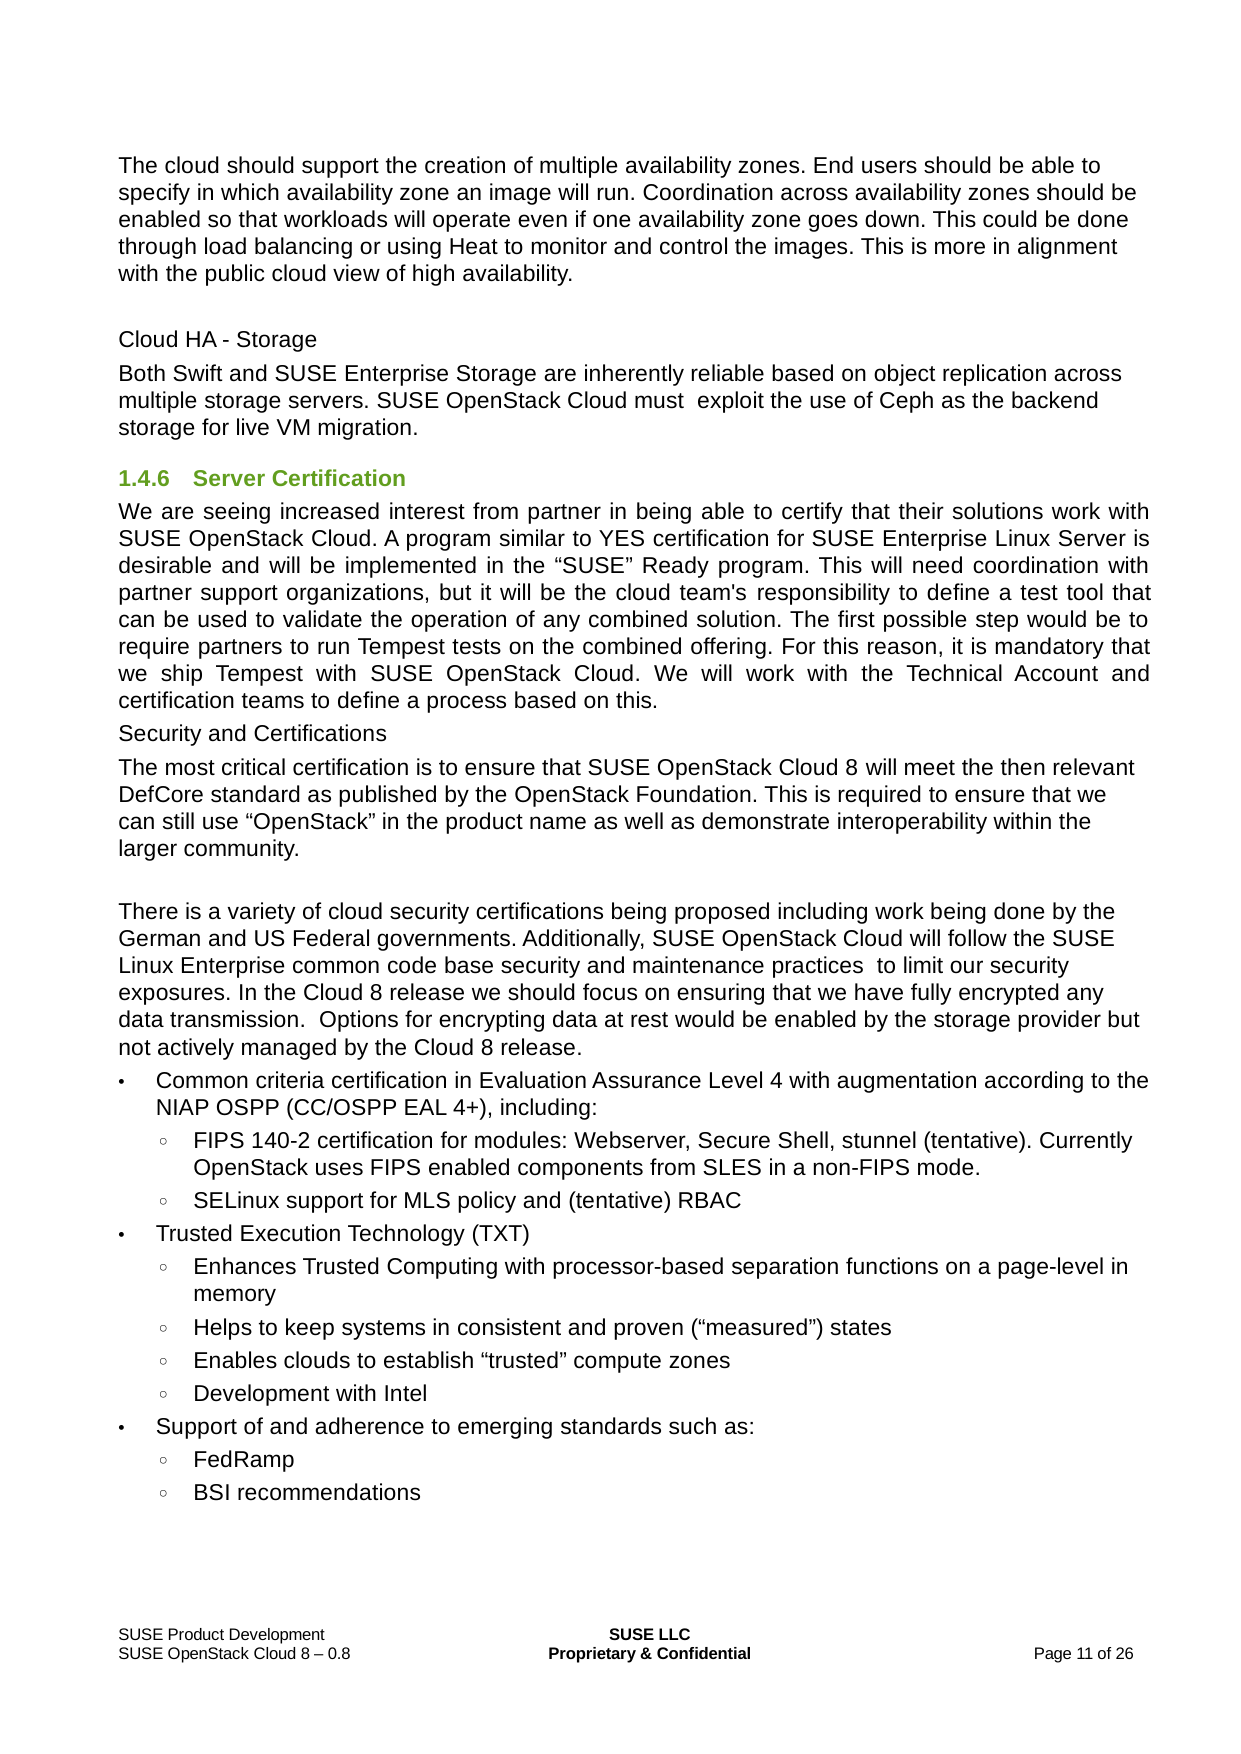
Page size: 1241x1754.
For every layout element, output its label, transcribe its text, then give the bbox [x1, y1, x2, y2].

list FIPS 140-2 certification for modules: Webserver, Secure Shell, stunnel (tentative). Currently OpenStack uses FIPS enabled components from SLES in a non-FIPS mode. [156, 1126, 1152, 1180]
subtitle Server Certification [118, 464, 1152, 491]
list Common criteria certification in Evaluation Assurance Level 4 with augmentation according to the NIAP OSPP (CC/OSPP EAL 4+), including: [118, 1066, 1152, 1120]
list Development with Intel [156, 1379, 1152, 1406]
text Cloud HA - Storage [118, 326, 1152, 353]
list Trusted Execution Technology (TXT) [118, 1219, 1152, 1247]
list Support of and adherence to emerging standards such as: [118, 1412, 1152, 1439]
text The most critical certification is to ensure that SUSE OpenStack Cloud 8 will meet the then relevant DefCore standard as published by the OpenStack Foundation. This is required to ensure that we can still use “OpenStack” in the product name as well as demonstrate interoperability within the larger community. [118, 753, 1152, 861]
list BSI recommendations [156, 1478, 1152, 1506]
list Enables clouds to establish “trusted” compute zones [156, 1346, 1152, 1373]
text We are seeing increased interest from partner in being able to certify that their solutions work with SUSE OpenStack Cloud. A program similar to YES certification for SUSE Enterprise Linux Server is desirable and will be implemented in the “SUSE” Ready program. This will need coordination with partner support organizations, but it will be the cloud team's responsibility to define a test tool that can be used to validate the operation of any combined solution. The first possible step would be to require partners to run Tempest tests on the combined offering. For this reason, it is mandatory that we ship Tempest with SUSE OpenStack Cloud. We will work with the Technical Account and certification teams to define a process based on this. [118, 497, 1152, 714]
text Security and Certifications [118, 720, 1152, 747]
text Both Swift and SUSE Enterprise Storage are inherently reliable based on object replication across multiple storage servers. SUSE OpenStack Cloud must exploit the use of Ceph as the backend storage for live VM migration. [118, 359, 1152, 440]
list Helps to keep systems in consistent and proven (“measured”) states [156, 1313, 1152, 1340]
text There is a variety of cloud security certifications being proposed including work being done by the German and US Federal governments. Additionally, SUSE OpenStack Cloud will follow the SUSE Linux Enterprise common code base security and maintenance practices to limit our security exposures. In the Cloud 8 release we should focus on ensuring that we have fully encrypted any data transmission. Options for encrypting data at rest would be enabled by the storage provider but not actively managed by the Cloud 8 release. [118, 897, 1152, 1060]
list FedRamp [156, 1445, 1152, 1472]
text The cloud should support the creation of multiple availability zones. End users should be able to specify in which availability zone an image will run. Coordination across availability zones should be enabled so that workloads will operate even if one availability zone goes down. This could be done through load balancing or using Heat to monitor and control the images. This is more in alignment with the public cloud view of high availability. [118, 151, 1152, 287]
list Enhances Trusted Computing with processor-based separation functions on a page-level in memory [156, 1253, 1152, 1307]
list SELinux support for MLS policy and (tentative) RBAC [156, 1186, 1152, 1213]
